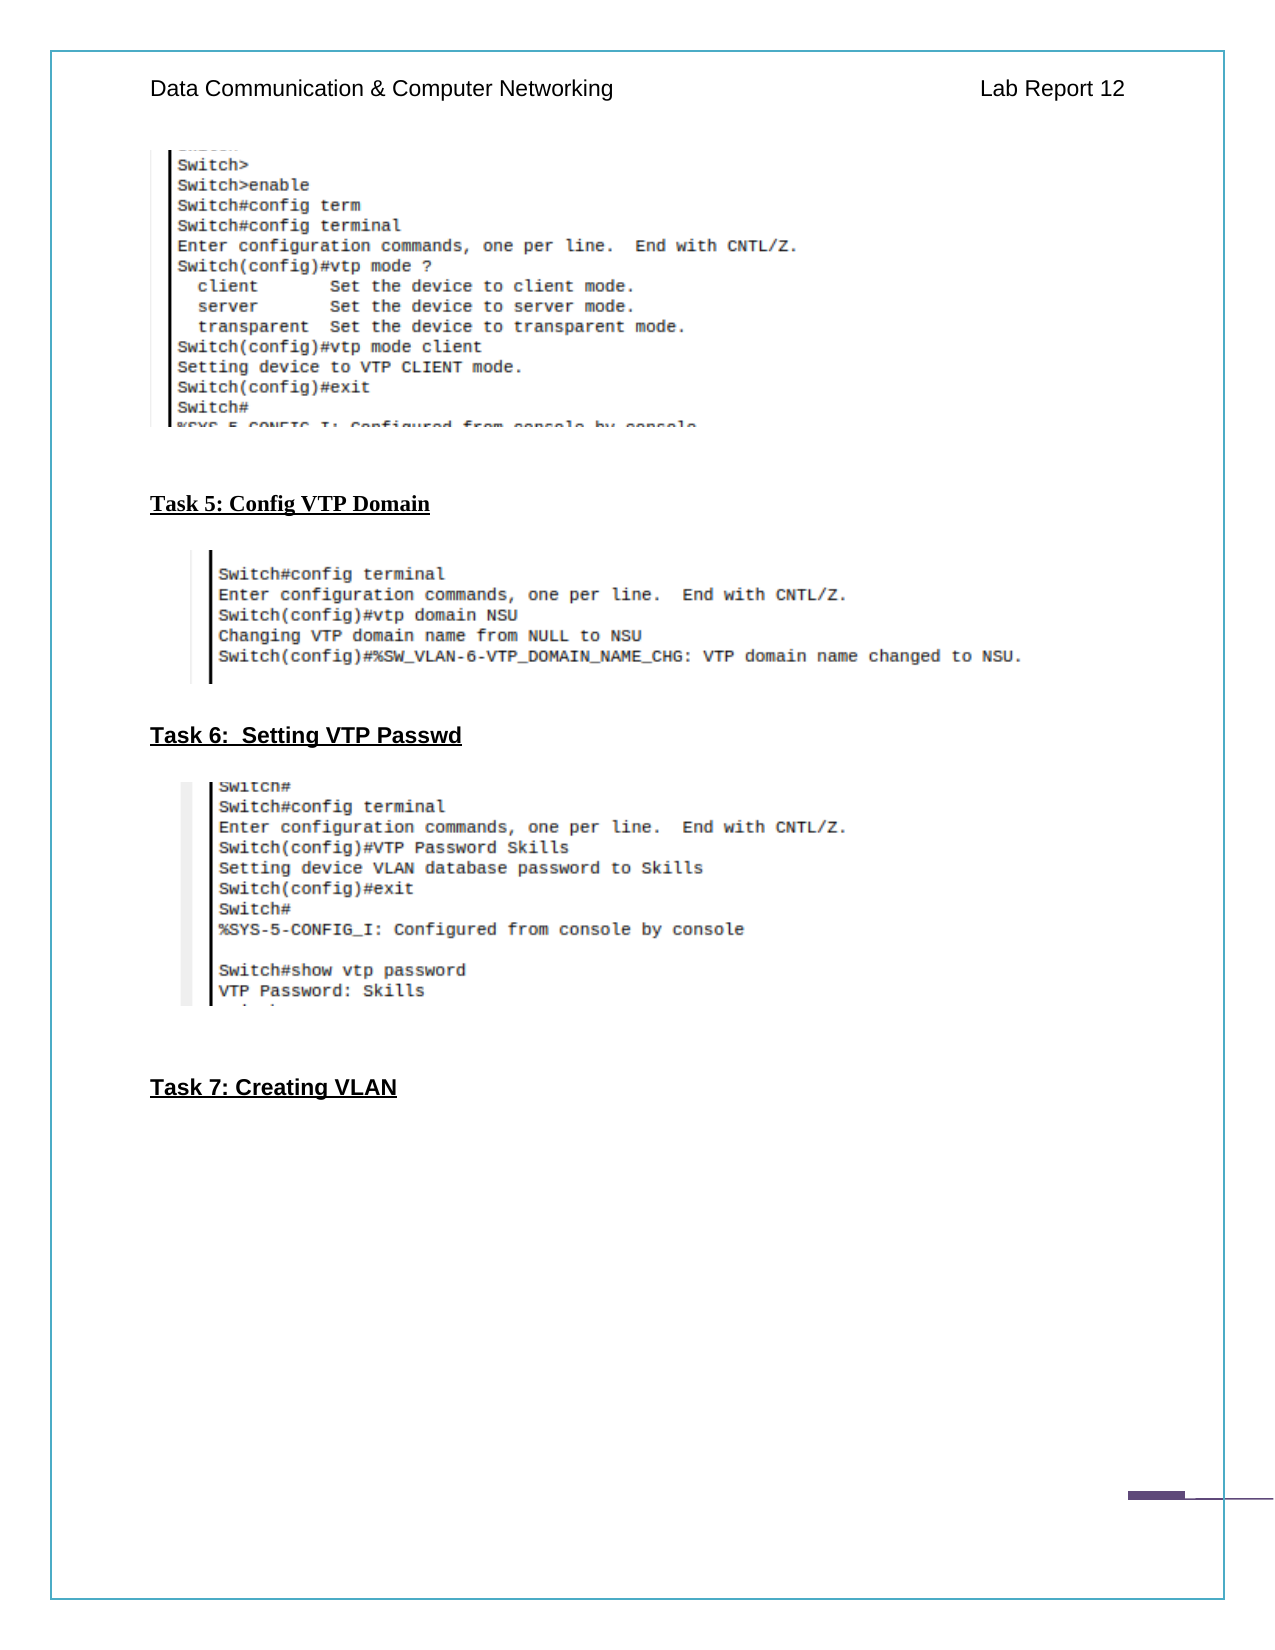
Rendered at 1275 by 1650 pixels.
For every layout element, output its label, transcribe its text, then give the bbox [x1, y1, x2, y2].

text Task 7: Creating VLAN [150, 1073, 1125, 1100]
picture [180, 782, 1095, 1006]
picture [190, 550, 1086, 684]
picture [150, 150, 1125, 427]
text Task 5: Config VTP Domain [150, 490, 1125, 517]
text Task 6: Setting VTP Passwd [150, 722, 1125, 748]
